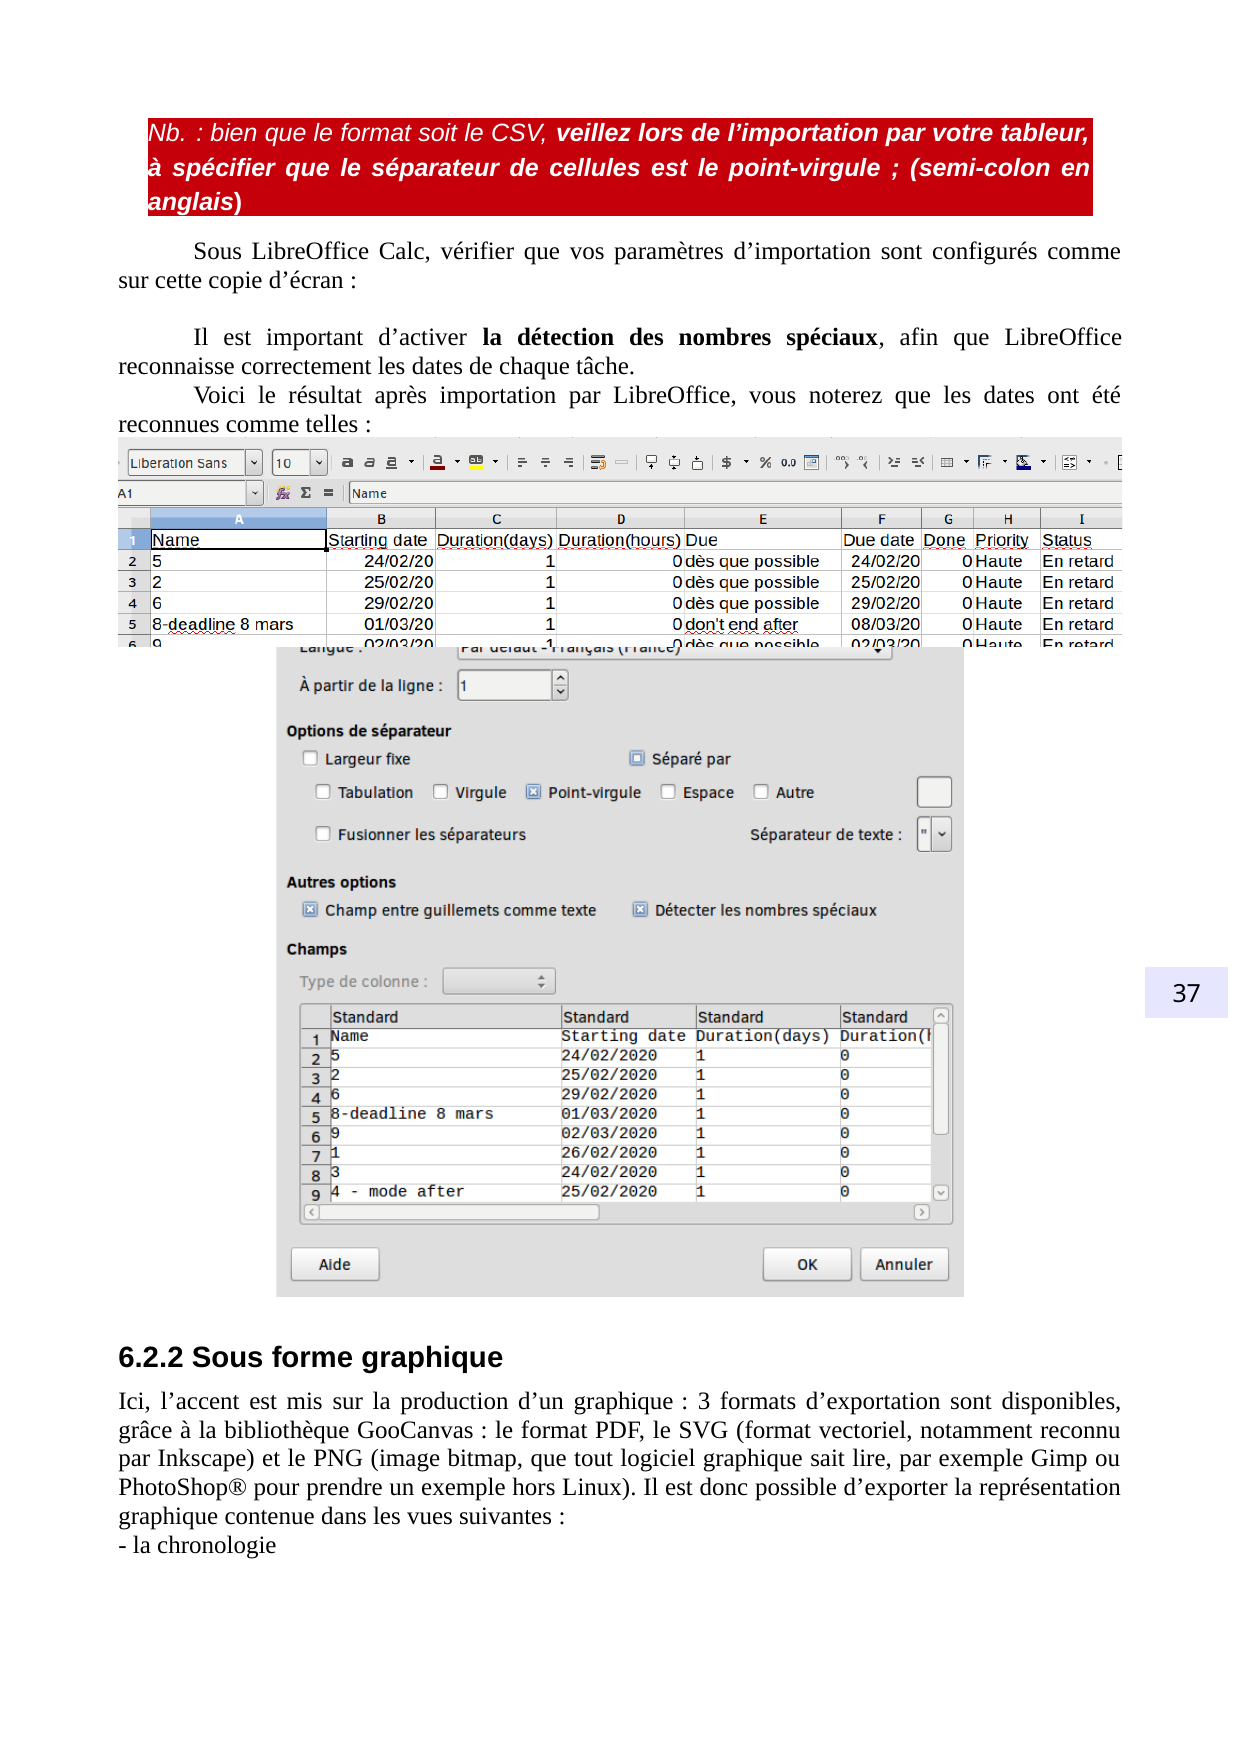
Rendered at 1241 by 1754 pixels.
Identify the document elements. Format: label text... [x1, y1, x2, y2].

subtitle 6.2.2 Sous forme graphique [118, 1340, 1122, 1373]
text Voici le résultat après importation par LibreOffice, vous noterez que les dates ont été reconnues comme telles : [118, 380, 1122, 437]
text - la chronologie [118, 1530, 1122, 1558]
picture [118, 437, 1123, 1297]
text Sous LibreOffice Calc, vérifier que vos paramètres d’importation sont configurés comme sur cette copie d’écran : [118, 236, 1122, 294]
text Il est important d’activer la détection des nombres spéciaux, afin que LibreOffice reconnaisse correctement les dates de chaque tâche. [118, 322, 1122, 380]
text Nb. : bien que le format soit le CSV, veillez lors de l’importation par votre tableur, à spécifier que le séparateur de cellules est le point-virgule ; (semi-colon en anglais) [148, 118, 1093, 216]
text Ici, l’accent est mis sur la production d’un graphique : 3 formats d’exportation sont disponibles, grâce à la bibliothèque GooCanvas : le format PDF, le SVG (format vectoriel, notamment reconnu par Inkscape) et le PNG (image bitmap, que tout logiciel graphique sait lire, par exemple Gimp ou PhotoShop® pour prendre un exemple hors Linux). Il est donc possible d’exporter la représentation graphique contenue dans les vues suivantes : [118, 1386, 1122, 1530]
